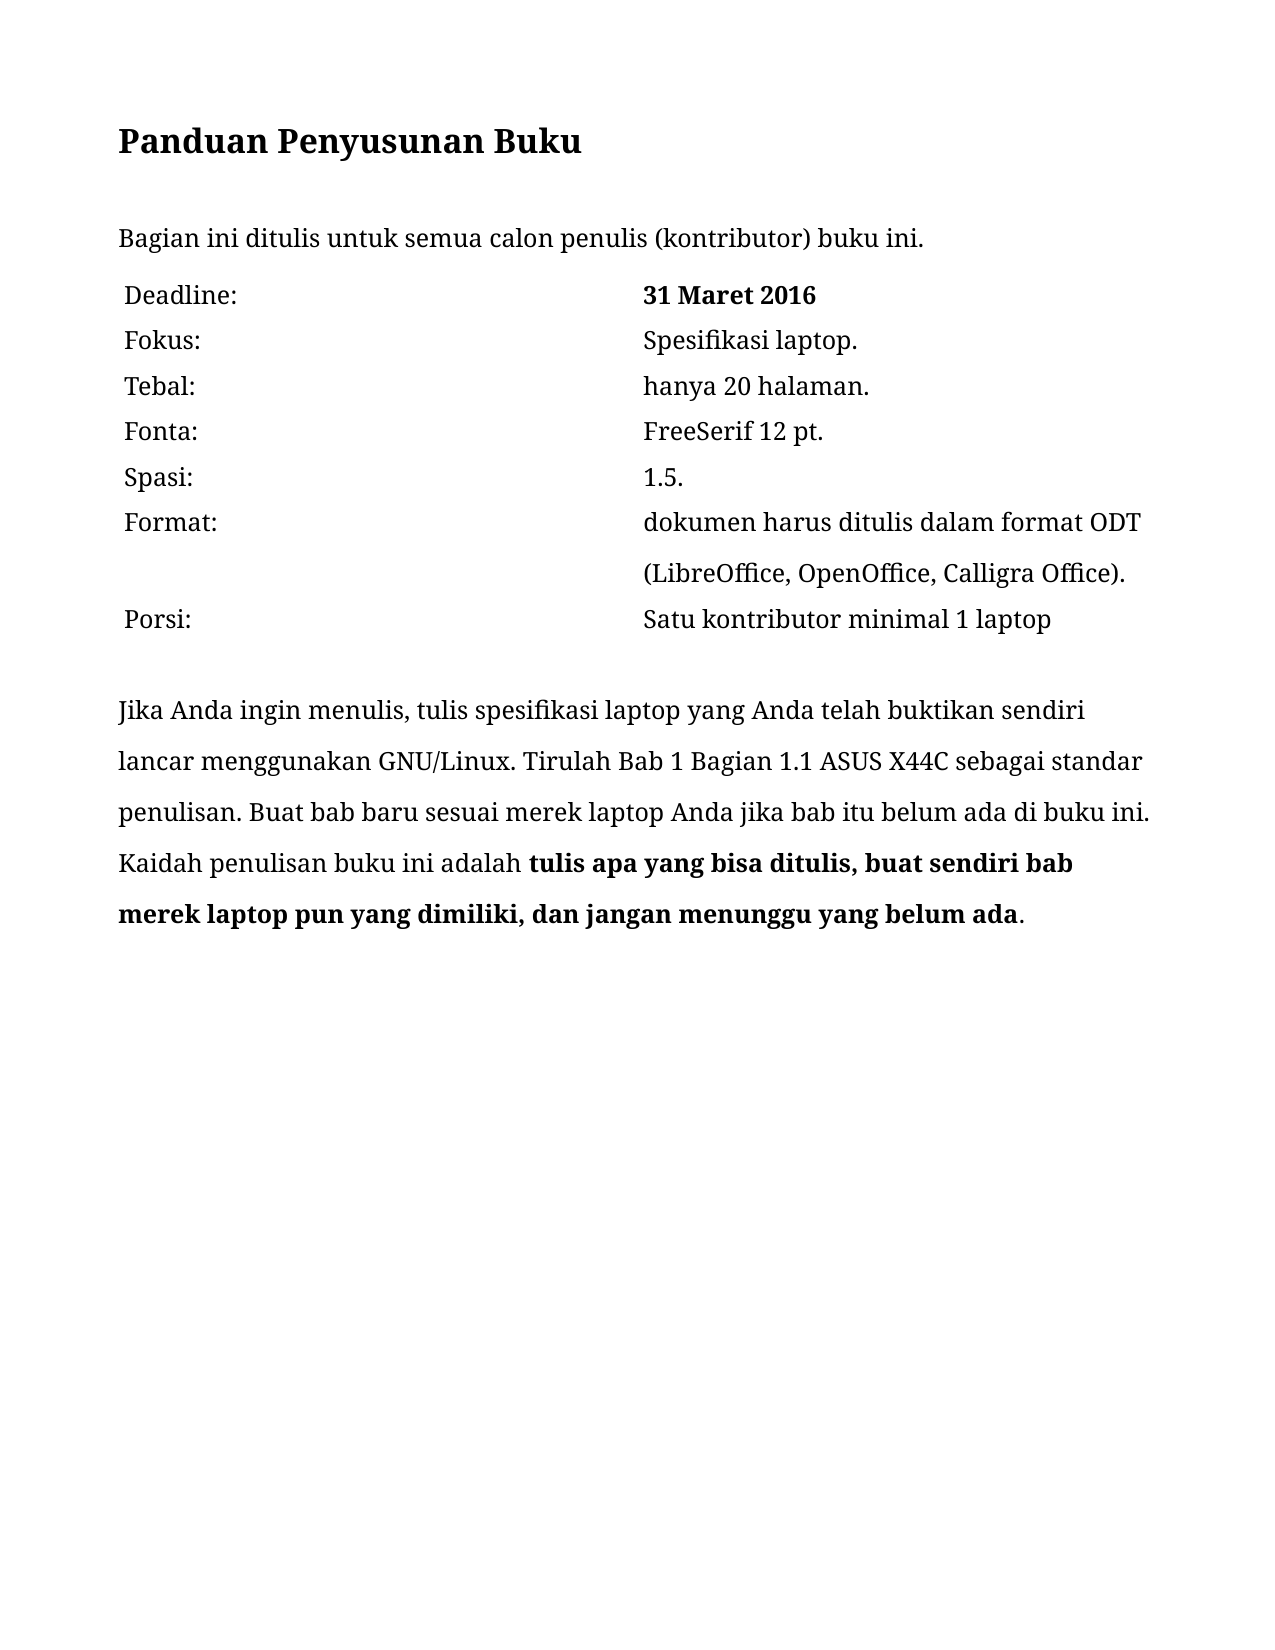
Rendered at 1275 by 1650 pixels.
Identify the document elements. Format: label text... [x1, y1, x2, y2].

table_cell Spasi: [118, 454, 637, 499]
table_cell Tebal: [118, 363, 637, 408]
text Bagian ini ditulis untuk semua calon penulis (kontributor) buku ini. [118, 221, 1157, 255]
table_cell Spesifikasi laptop. [638, 317, 1157, 363]
table_cell Fonta: [118, 408, 637, 454]
table_cell 1.5. [638, 454, 1157, 499]
table_header 31 Maret 2016 [638, 272, 1157, 317]
text Jika Anda ingin menulis, tulis spesifikasi laptop yang Anda telah buktikan sendiri lancar menggunakan GNU/Linux. Tirulah Bab 1 Bagian 1.1 ASUS X44C sebagai standar penulisan. Buat bab baru sesuai merek laptop Anda jika bab itu belum ada di buku ini. Kaidah penulisan buku ini adalah tulis apa yang bisa ditulis, buat sendiri bab merek laptop pun yang dimiliki, dan jangan menunggu yang belum ada. [118, 692, 1157, 931]
table_cell Fokus: [118, 317, 637, 363]
table_cell dokumen harus ditulis dalam format ODT (LibreOffice, OpenOffice, Calligra Office). [638, 499, 1157, 596]
subtitle Panduan Penyusunan Buku [118, 118, 1157, 164]
table_cell Format: [118, 499, 637, 596]
table_cell FreeSerif 12 pt. [638, 408, 1157, 454]
table_cell Porsi: [118, 596, 637, 641]
table_cell hanya 20 halaman. [638, 363, 1157, 408]
table_header Deadline: [118, 272, 637, 317]
table_cell Satu kontributor minimal 1 laptop [638, 596, 1157, 641]
